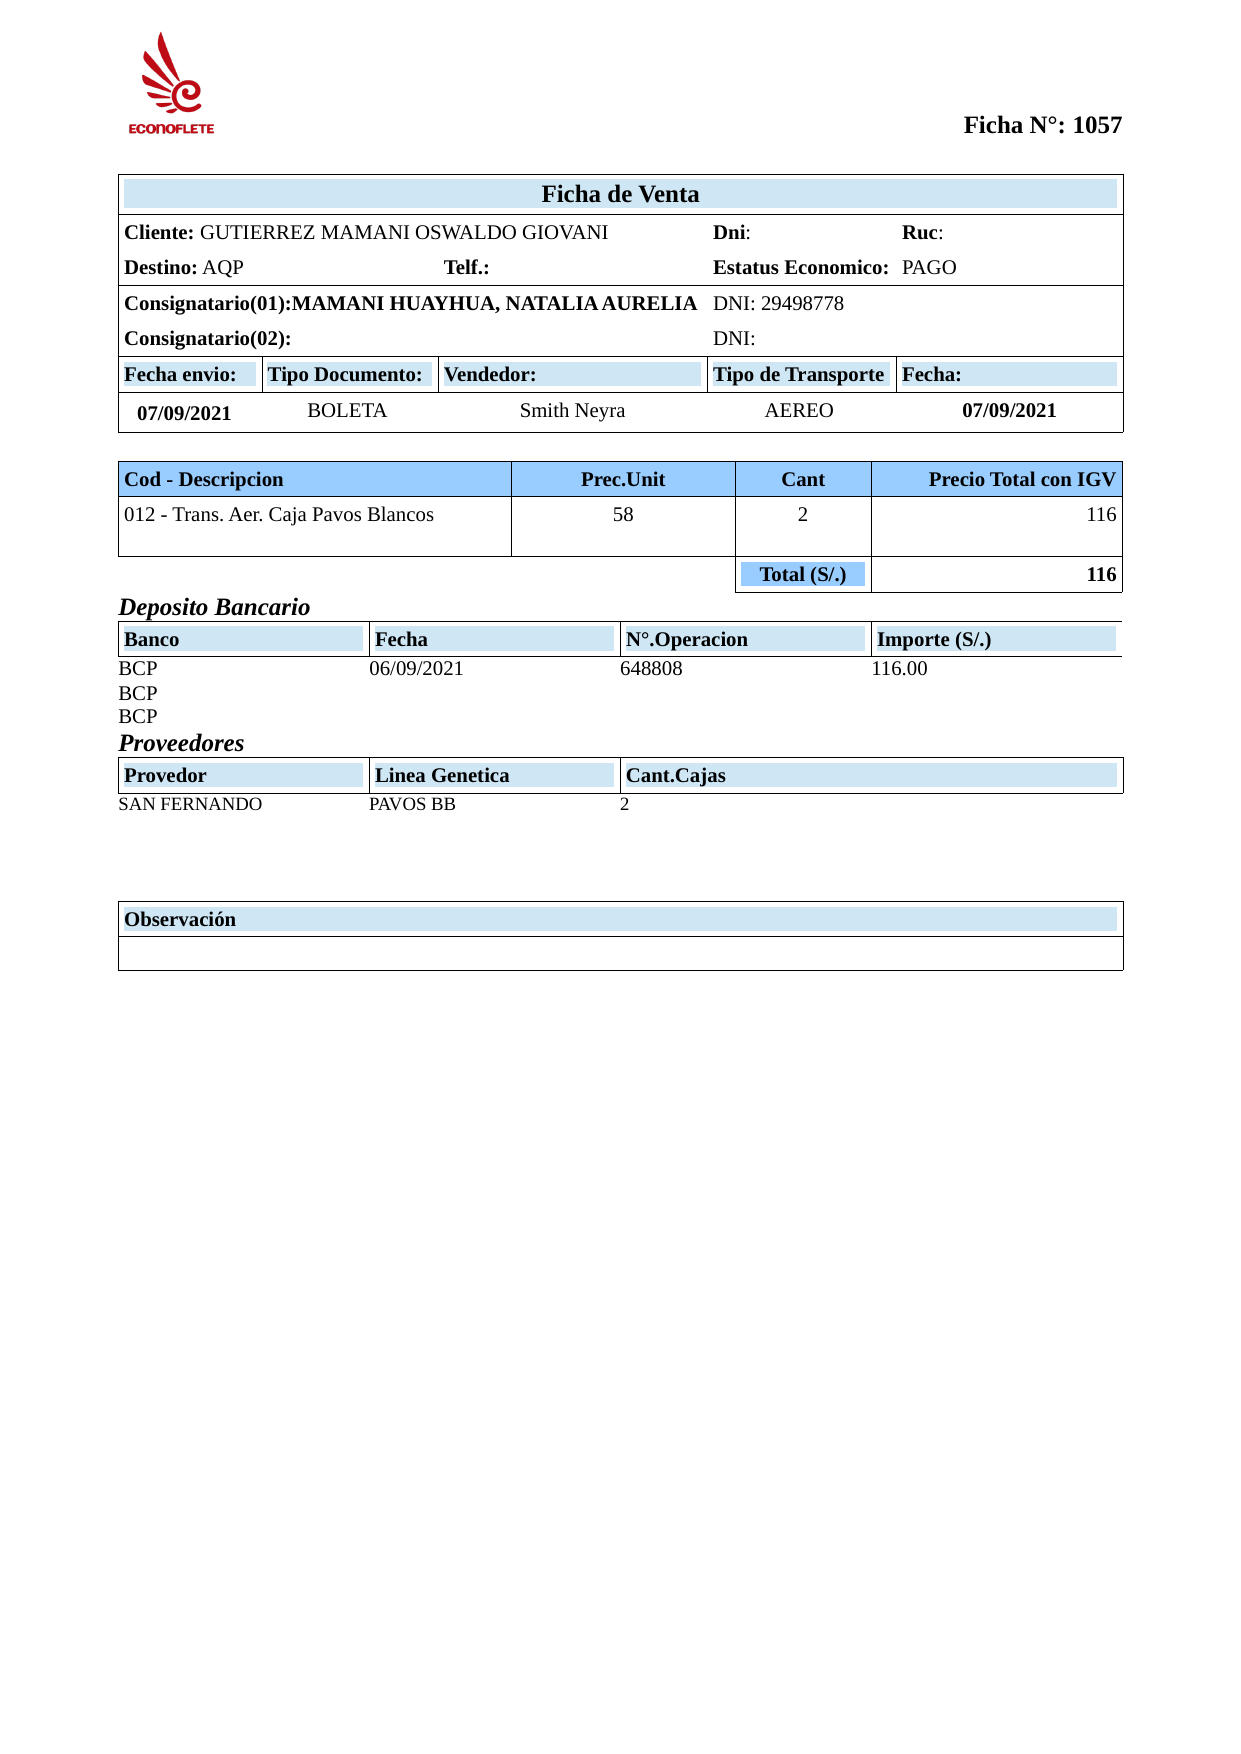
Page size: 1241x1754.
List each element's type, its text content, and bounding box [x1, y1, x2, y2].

table_cell 648808 [620, 657, 871, 680]
table_cell PAVOS BB [369, 794, 620, 814]
table_cell Consignatario(01):MAMANI HUAYHUA, NATALIA AURELIA [119, 286, 707, 321]
table_cell BCP [118, 680, 369, 704]
table_header Provedor [119, 758, 369, 793]
table_cell DNI: 29498778 [707, 286, 1123, 321]
table_cell BCP [118, 705, 369, 728]
table_cell 58 [512, 497, 735, 556]
table_cell 06/09/2021 [369, 657, 620, 680]
table_cell Ruc: [896, 215, 1123, 249]
table_header Cod - Descripcion [119, 462, 511, 496]
table_cell [119, 937, 1123, 969]
table_cell 116 [872, 557, 1122, 592]
table_cell [369, 680, 620, 704]
table_cell [118, 836, 369, 858]
table_cell [118, 879, 369, 901]
table_cell [369, 836, 620, 858]
table_header Linea Genetica [370, 758, 620, 793]
table_header Ficha de Venta [119, 175, 1123, 214]
table_cell [871, 680, 1122, 704]
table_cell [620, 836, 1123, 858]
table_header N°.Operacion [621, 622, 871, 656]
table_cell 116 [872, 497, 1122, 556]
table_cell Tipo Documento: [263, 357, 438, 392]
table_cell [620, 680, 871, 704]
table_cell Total (S/.) [736, 557, 871, 592]
text Deposito Bancario [118, 592, 1122, 621]
table_cell [369, 815, 620, 836]
table_cell Telf.: [438, 249, 707, 285]
table_cell [118, 858, 369, 879]
picture [118, 31, 225, 134]
table_cell [369, 705, 620, 728]
table_cell [871, 705, 1122, 728]
table_cell BOLETA [262, 393, 438, 432]
table_cell Fecha envio: [119, 357, 262, 392]
table_header Importe (S/.) [872, 622, 1122, 656]
table_cell 2 [620, 794, 1123, 814]
table_cell [369, 879, 620, 901]
table_cell SAN FERNANDO [118, 794, 369, 814]
table_cell Dni: [707, 215, 896, 249]
table_cell [369, 858, 620, 879]
table_header Fecha [370, 622, 620, 656]
table_cell 2 [736, 497, 871, 556]
table_cell Cliente: GUTIERREZ MAMANI OSWALDO GIOVANI [119, 215, 707, 249]
table_header Observación [119, 902, 1123, 936]
table_cell 012 - Trans. Aer. Caja Pavos Blancos [119, 497, 511, 556]
table_cell PAGO [896, 249, 1123, 285]
table_cell AEREO [707, 393, 896, 432]
table_cell [118, 815, 369, 836]
table_header Banco [119, 622, 369, 656]
table_cell Destino: AQP [119, 249, 438, 285]
table_cell 116.00 [871, 657, 1122, 680]
table_header Cant [736, 462, 871, 496]
table_cell 07/09/2021 [119, 393, 262, 432]
table_header Precio Total con IGV [872, 462, 1122, 496]
table_cell Estatus Economico: [707, 249, 896, 285]
table_cell Smith Neyra [438, 393, 707, 432]
table_cell [118, 557, 511, 592]
table_cell Vendedor: [439, 357, 707, 392]
table_cell [620, 815, 1123, 836]
table_cell [620, 705, 871, 728]
table_header Prec.Unit [512, 462, 735, 496]
table_cell Tipo de Transporte [708, 357, 896, 392]
table_cell Fecha: [897, 357, 1123, 392]
table_cell BCP [118, 657, 369, 680]
text Proveedores [118, 728, 1122, 757]
table_cell [511, 557, 735, 592]
table_cell DNI: [707, 321, 1123, 356]
table_cell [620, 858, 1123, 879]
table_cell Consignatario(02): [119, 321, 707, 356]
table_cell 07/09/2021 [896, 393, 1123, 432]
table_header Cant.Cajas [621, 758, 1123, 793]
table_cell [620, 879, 1123, 901]
